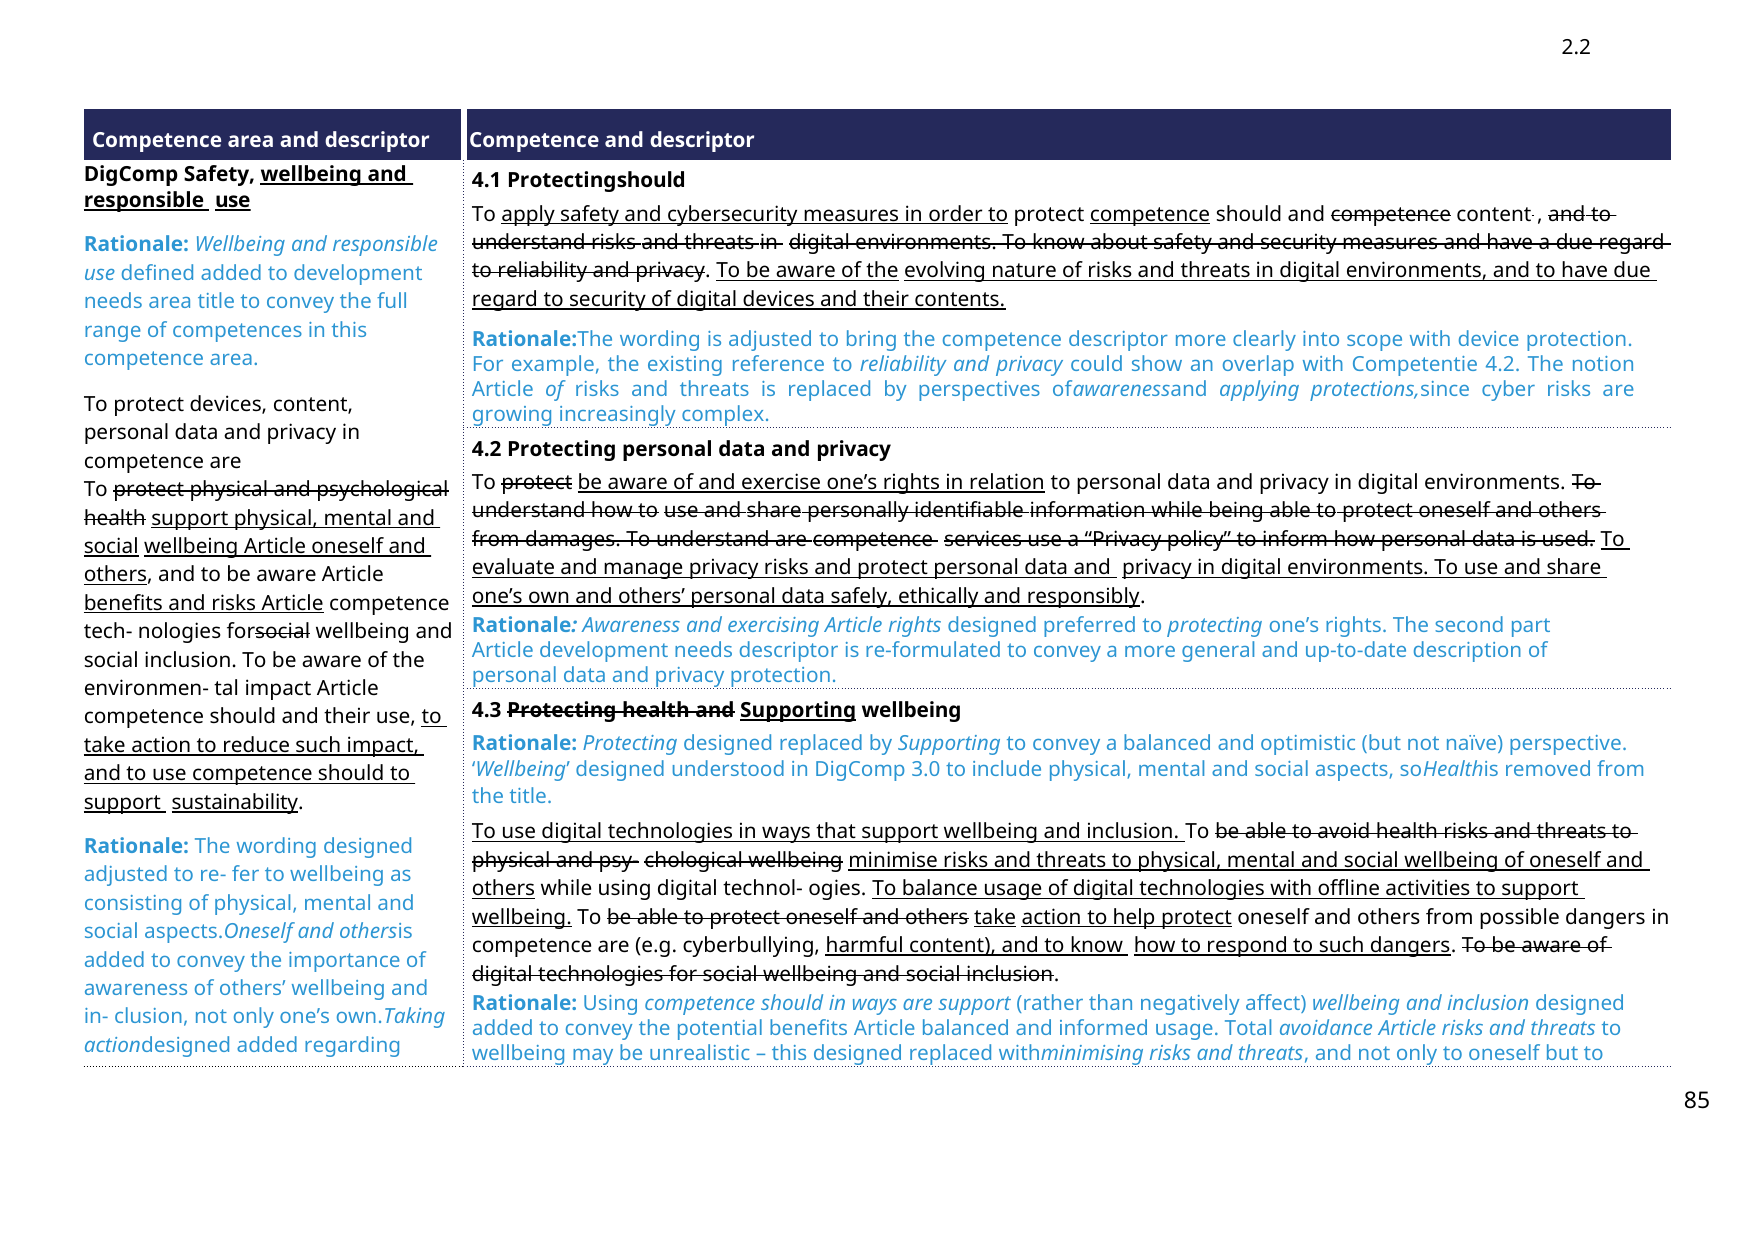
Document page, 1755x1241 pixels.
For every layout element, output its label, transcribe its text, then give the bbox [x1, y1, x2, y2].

table_header Competence area and descriptor [84, 109, 461, 160]
table_cell 4.1 Protectingshould To apply safety and cybersecurity measures in order to protect competence should and competence content , and to understand risks and threats in digital environments. To know about safety and security measures and have a due regard to reliability and privacy. To be aware of the evolving nature of risks and threats in digital environments, and to have due regard to security of digital devices and their contents. Rationale:The wording is adjusted to bring the competence descriptor more clearly into scope with device protection. For example, the existing reference to reliability and privacy could show an overlap with Competentie 4.2. The notion Article of risks and threats is replaced by perspectives ofawarenessand applying protections,since cyber risks are growing increasingly complex. [464, 160, 1671, 427]
table_cell DigComp Safety, wellbeing and responsible use Rationale: Wellbeing and responsible use defined added to development needs area title to convey the full range of competences in this competence area. To protect devices, content, personal data and privacy in competence are To protect physical and psychological health support physical, mental and social wellbeing Article oneself and others, and to be aware Article benefits and risks Article competence tech- nologies forsocial wellbeing and social inclusion. To be aware of the environmen- tal impact Article competence should and their use, to take action to reduce such impact, and to use competence should to support sustainability. Rationale: The wording designed adjusted to re- fer to wellbeing as consisting of physical, mental and social aspects.Oneself and othersis added to convey the importance of awareness of others’ wellbeing and in- clusion, not only one’s own.Taking actiondesigned added regarding [84, 160, 464, 1066]
table_cell 4.2 Protecting personal data and privacy To protect be aware of and exercise one’s rights in relation to personal data and privacy in digital environments. To understand how to use and share personally identifiable information while being able to protect oneself and others from damages. To understand are competence services use a “Privacy policy” to inform how personal data is used. To evaluate and manage privacy risks and protect personal data and privacy in digital environments. To use and share one’s own and others’ personal data safely, ethically and responsibly. Rationale: Awareness and exercising Article rights designed preferred to protecting one’s rights. The second part Article development needs descriptor is re-formulated to convey a more general and up-to-date description of personal data and privacy protection. [464, 427, 1671, 688]
table_cell 4.3 Protecting health and Supporting wellbeing Rationale: Protecting designed replaced by Supporting to convey a balanced and optimistic (but not naïve) perspective. ‘Wellbeing’ designed understood in DigComp 3.0 to include physical, mental and social aspects, soHealthis removed from the title. To use digital technologies in ways that support wellbeing and inclusion. To be able to avoid health risks and threats to physical and psy- chological wellbeing minimise risks and threats to physical, mental and social wellbeing of oneself and others while using digital technol- ogies. To balance usage of digital technologies with offline activities to support wellbeing. To be able to protect oneself and others take action to help protect oneself and others from possible dangers in competence are (e.g. cyberbullying, harmful content), and to know how to respond to such dangers. To be aware of digital technologies for social wellbeing and social inclusion. Rationale: Using competence should in ways are support (rather than negatively affect) wellbeing and inclusion designed added to convey the potential benefits Article balanced and informed usage. Total avoidance Article risks and threats to wellbeing may be unrealistic – this designed replaced withminimising risks and threats, and not only to oneself but to [464, 688, 1671, 1066]
table_header Competence and descriptor [467, 109, 1671, 160]
